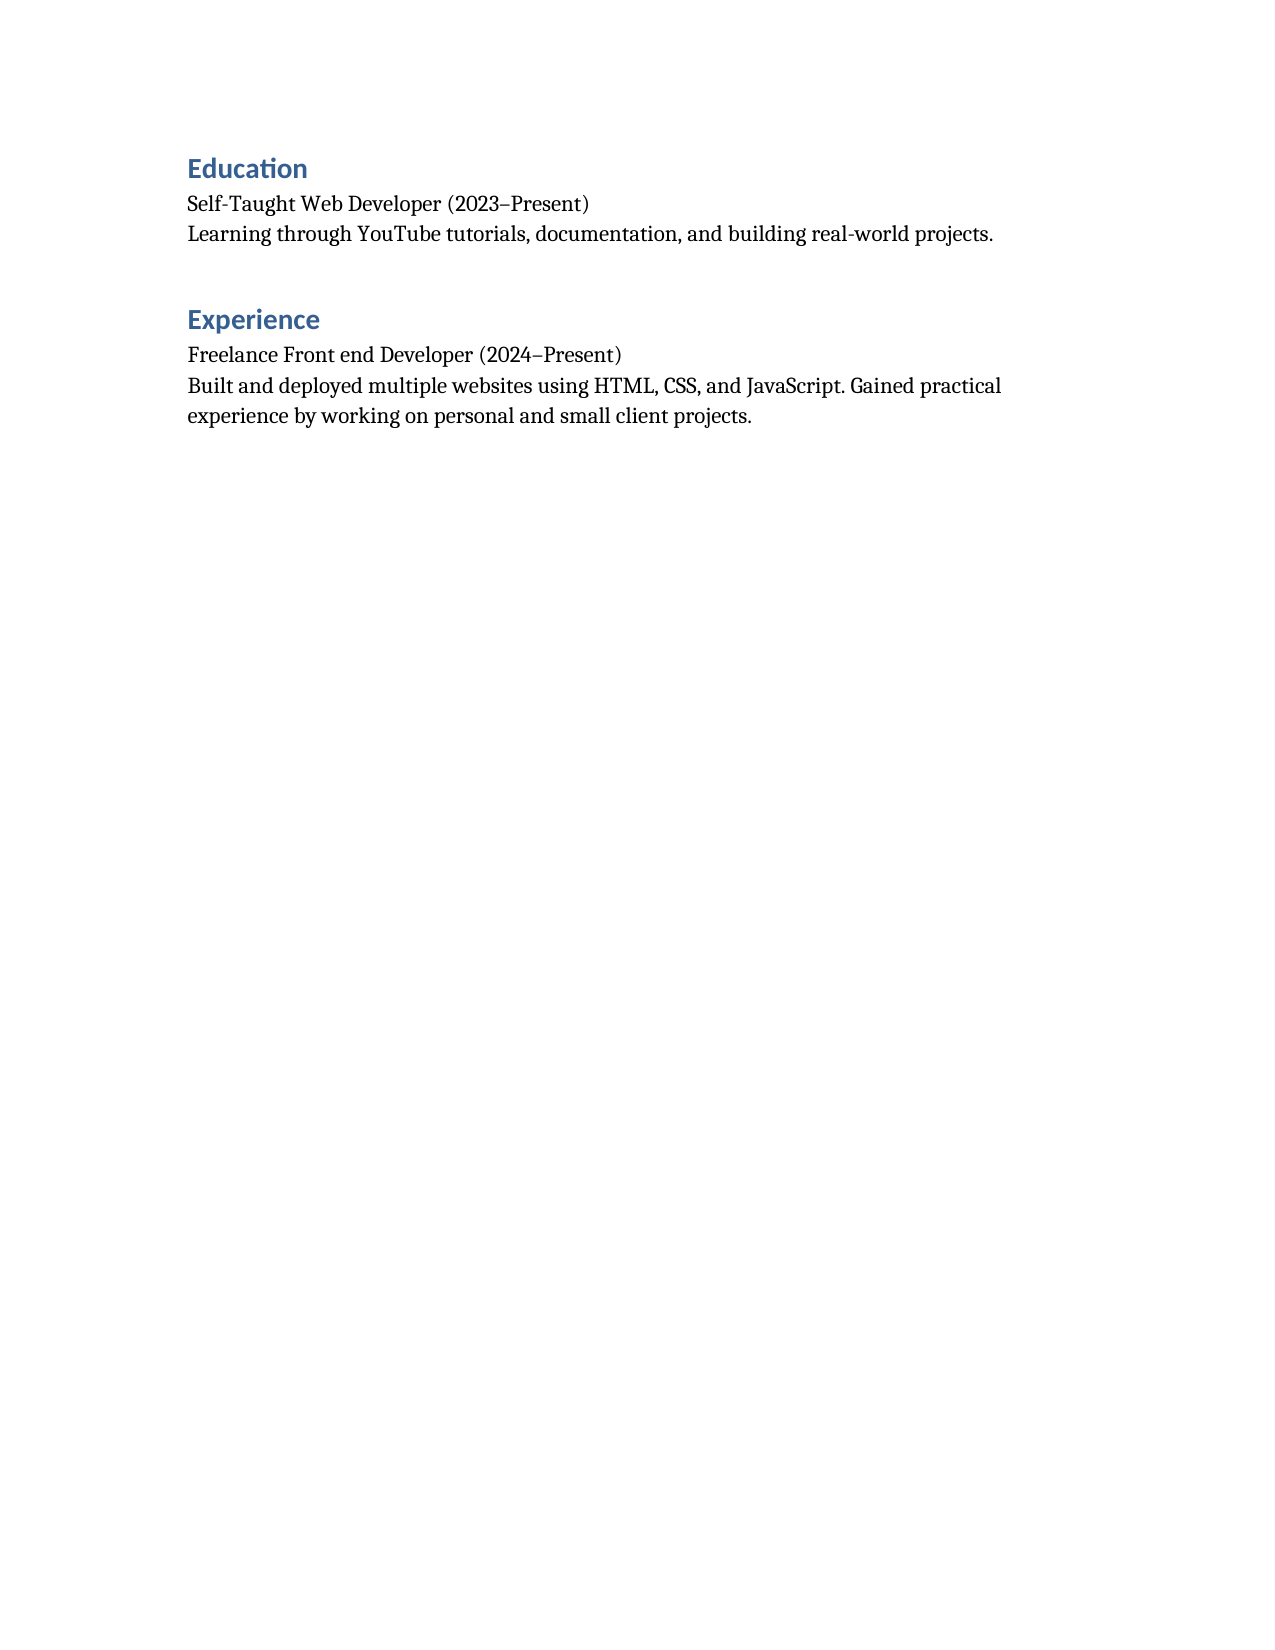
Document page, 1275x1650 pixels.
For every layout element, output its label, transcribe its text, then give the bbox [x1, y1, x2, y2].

text Freelance Front end Developer (2024–Present) Built and deployed multiple websites using HTML, CSS, and JavaScript. Gained practical experience by working on personal and small client projects. [187, 342, 1087, 429]
subtitle Education [187, 150, 1087, 186]
text Self-Taught Web Developer (2023–Present) Learning through YouTube tutorials, documentation, and building real-world projects. [187, 191, 1087, 247]
subtitle Experience [187, 301, 1087, 337]
